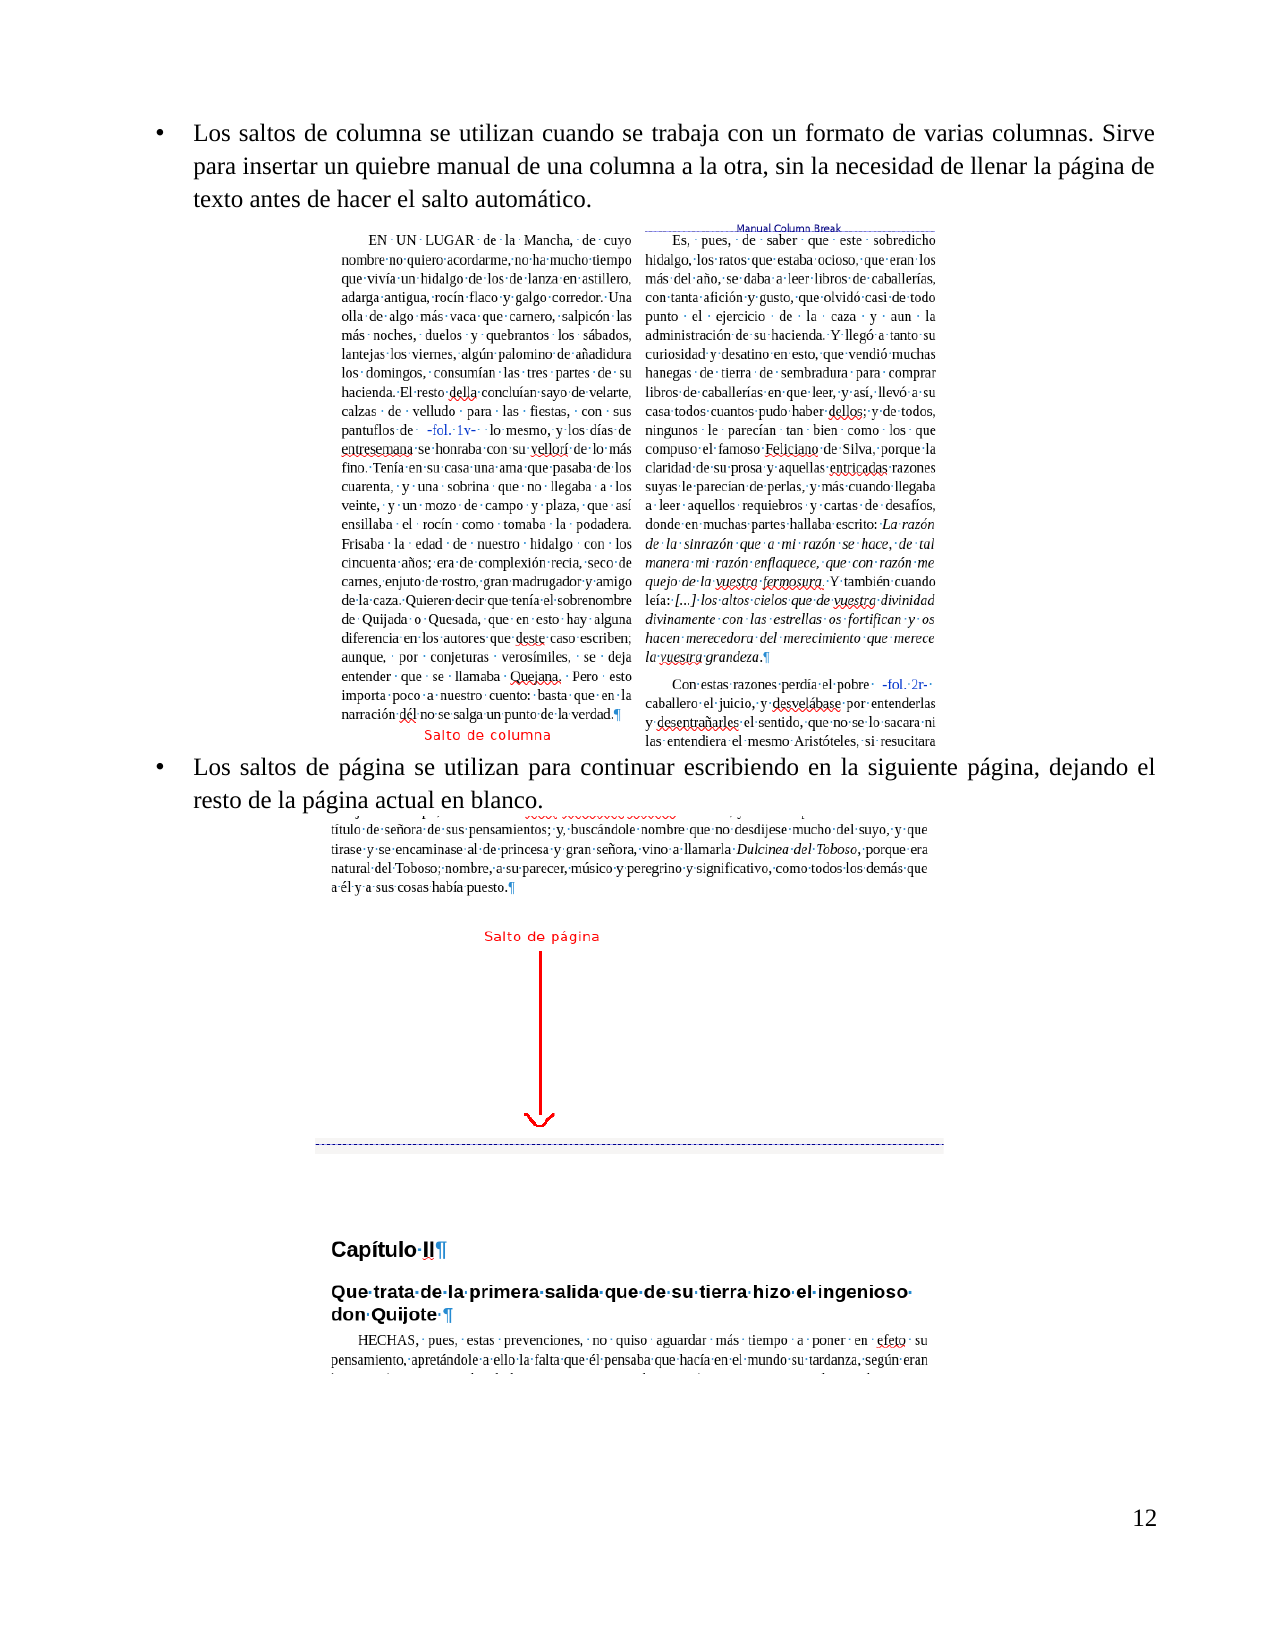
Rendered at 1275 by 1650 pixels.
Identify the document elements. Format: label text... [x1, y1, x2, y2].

picture [333, 214, 942, 749]
picture [315, 816, 944, 1374]
list Los saltos de columna se utilizan cuando se trabaja con un formato de varias columnas. Sirve para insertar un quiebre manual de una columna a la otra, sin la necesidad de llenar la página de texto antes de hacer el salto automático. [156, 118, 1157, 213]
list Los saltos de página se utilizan para continuar escribiendo en la siguiente página, dejando el resto de la página actual en blanco. [156, 232, 1157, 814]
